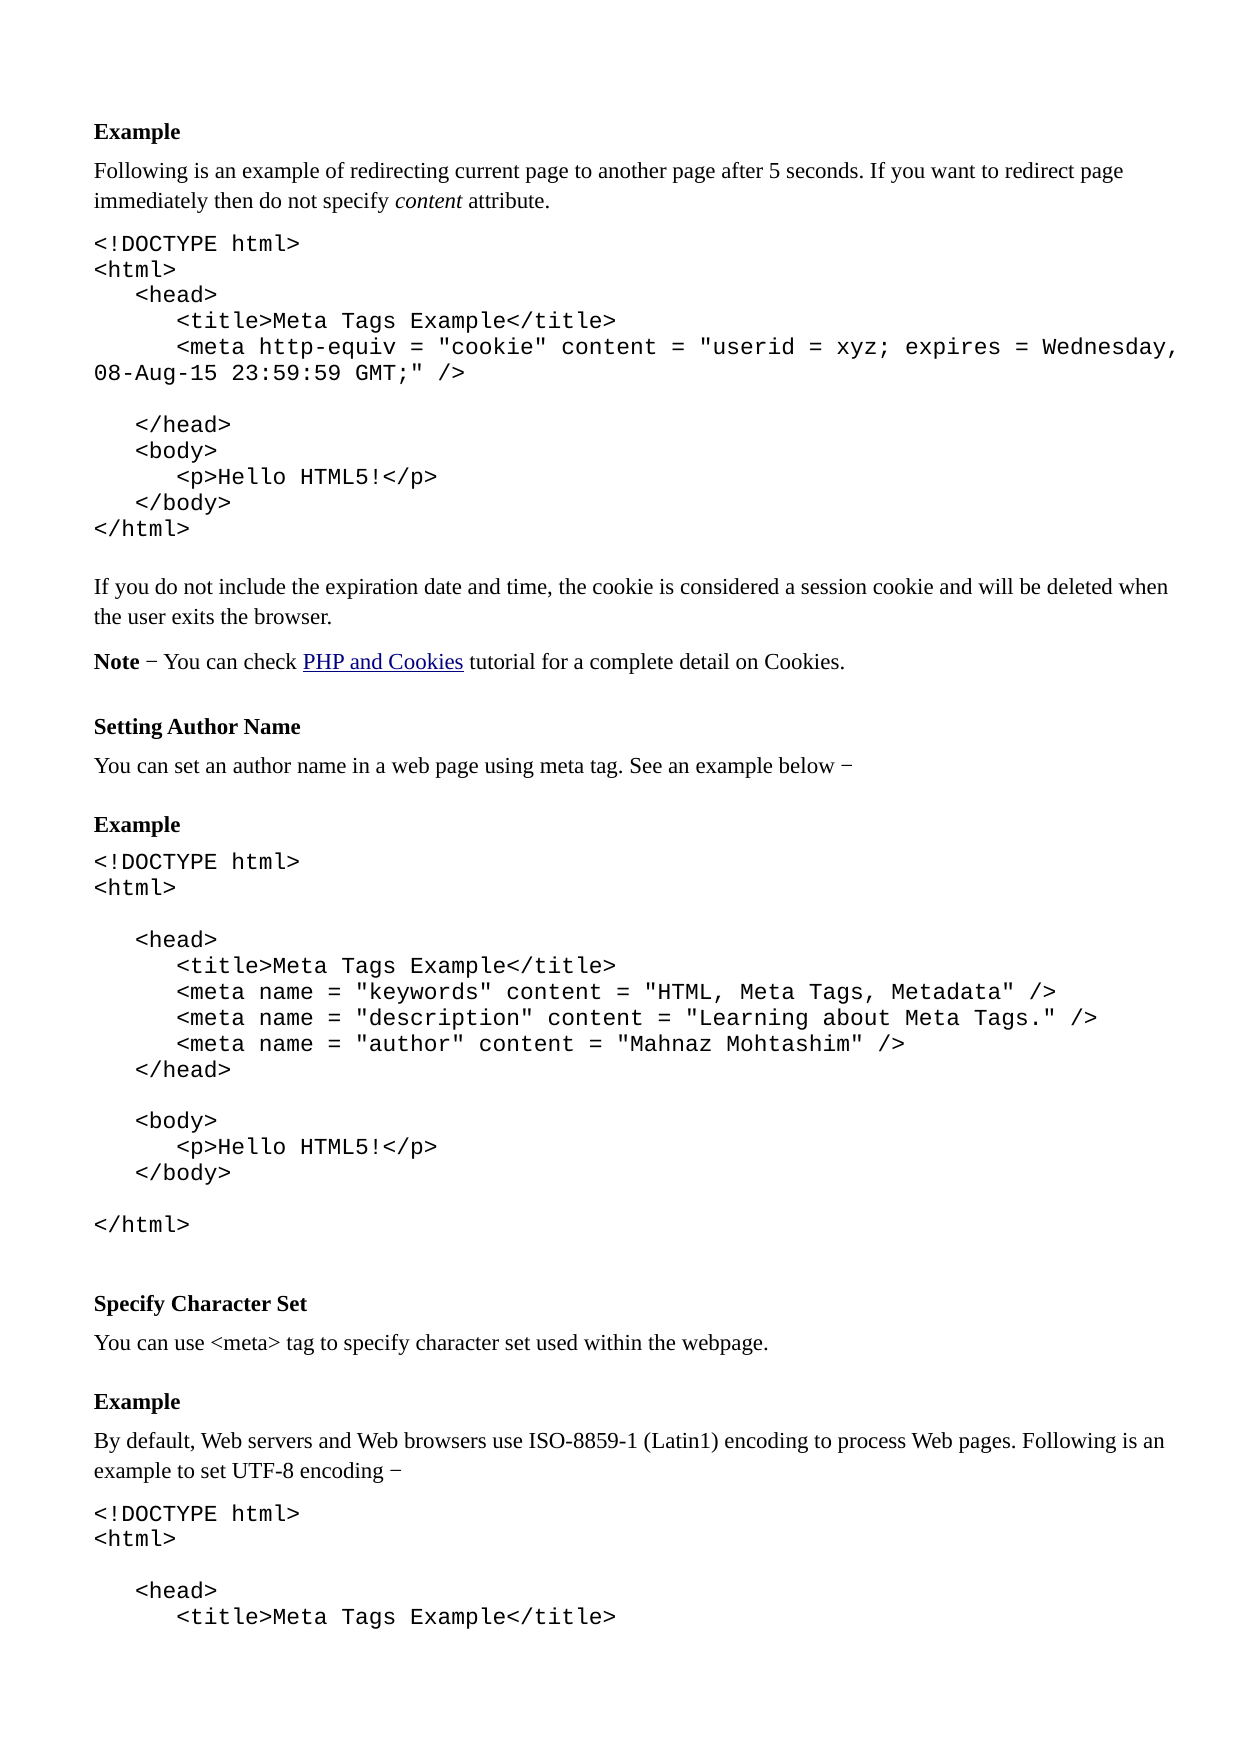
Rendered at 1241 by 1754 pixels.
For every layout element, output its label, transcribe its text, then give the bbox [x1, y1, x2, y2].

text <head> [94, 284, 1181, 310]
text <head> [94, 928, 1181, 954]
text Following is an example of redirecting current page to another page after 5 seconds. If you want to redirect page immediately then do not specify content attribute. [94, 157, 1181, 213]
text </head> [94, 413, 1181, 439]
text <body> [94, 439, 1181, 465]
text If you do not include the expiration date and time, the cookie is considered a session cookie and will be deleted when the user exits the browser. [94, 573, 1181, 629]
text <p>Hello HTML5!</p> [94, 1136, 1181, 1162]
subtitle Example [94, 812, 1181, 838]
text </html> [94, 517, 1181, 543]
text <html> [94, 258, 1181, 284]
text </head> [94, 1058, 1181, 1084]
text <head> [94, 1580, 1181, 1606]
text <p>Hello HTML5!</p> [94, 465, 1181, 491]
text <title>Meta Tags Example</title> [94, 954, 1181, 980]
text Note − You can check PHP and Cookies tutorial for a complete detail on Cookies. [94, 648, 1181, 674]
text <title>Meta Tags Example</title> [94, 1606, 1181, 1632]
text <!DOCTYPE html> [94, 1502, 1181, 1528]
text <title>Meta Tags Example</title> [94, 310, 1181, 336]
subtitle Setting Author Name [94, 713, 1181, 740]
text By default, Web servers and Web browsers use ISO-8859-1 (Latin1) encoding to process Web pages. Following is an example to set UTF-8 encoding − [94, 1427, 1181, 1483]
text <meta http-equiv = "cookie" content = "userid = xyz; expires = Wednesday, 08-Aug-15 23:59:59 GMT;" /> [94, 336, 1181, 388]
text </body> [94, 1162, 1181, 1188]
text You can set an author name in a web page using meta tag. See an example below − [94, 752, 1181, 778]
subtitle Specify Character Set [94, 1290, 1181, 1316]
text <meta name = "description" content = "Learning about Meta Tags." /> [94, 1006, 1181, 1032]
text <html> [94, 876, 1181, 902]
text <!DOCTYPE html> [94, 232, 1181, 258]
text <html> [94, 1528, 1181, 1554]
subtitle Example [94, 1388, 1181, 1414]
text <meta name = "keywords" content = "HTML, Meta Tags, Metadata" /> [94, 980, 1181, 1006]
text </html> [94, 1213, 1181, 1239]
text <meta name = "author" content = "Mahnaz Mohtashim" /> [94, 1032, 1181, 1058]
text <body> [94, 1110, 1181, 1136]
subtitle Example [94, 118, 1181, 144]
text <!DOCTYPE html> [94, 850, 1181, 876]
text </body> [94, 491, 1181, 517]
text You can use <meta> tag to specify character set used within the webpage. [94, 1329, 1181, 1355]
